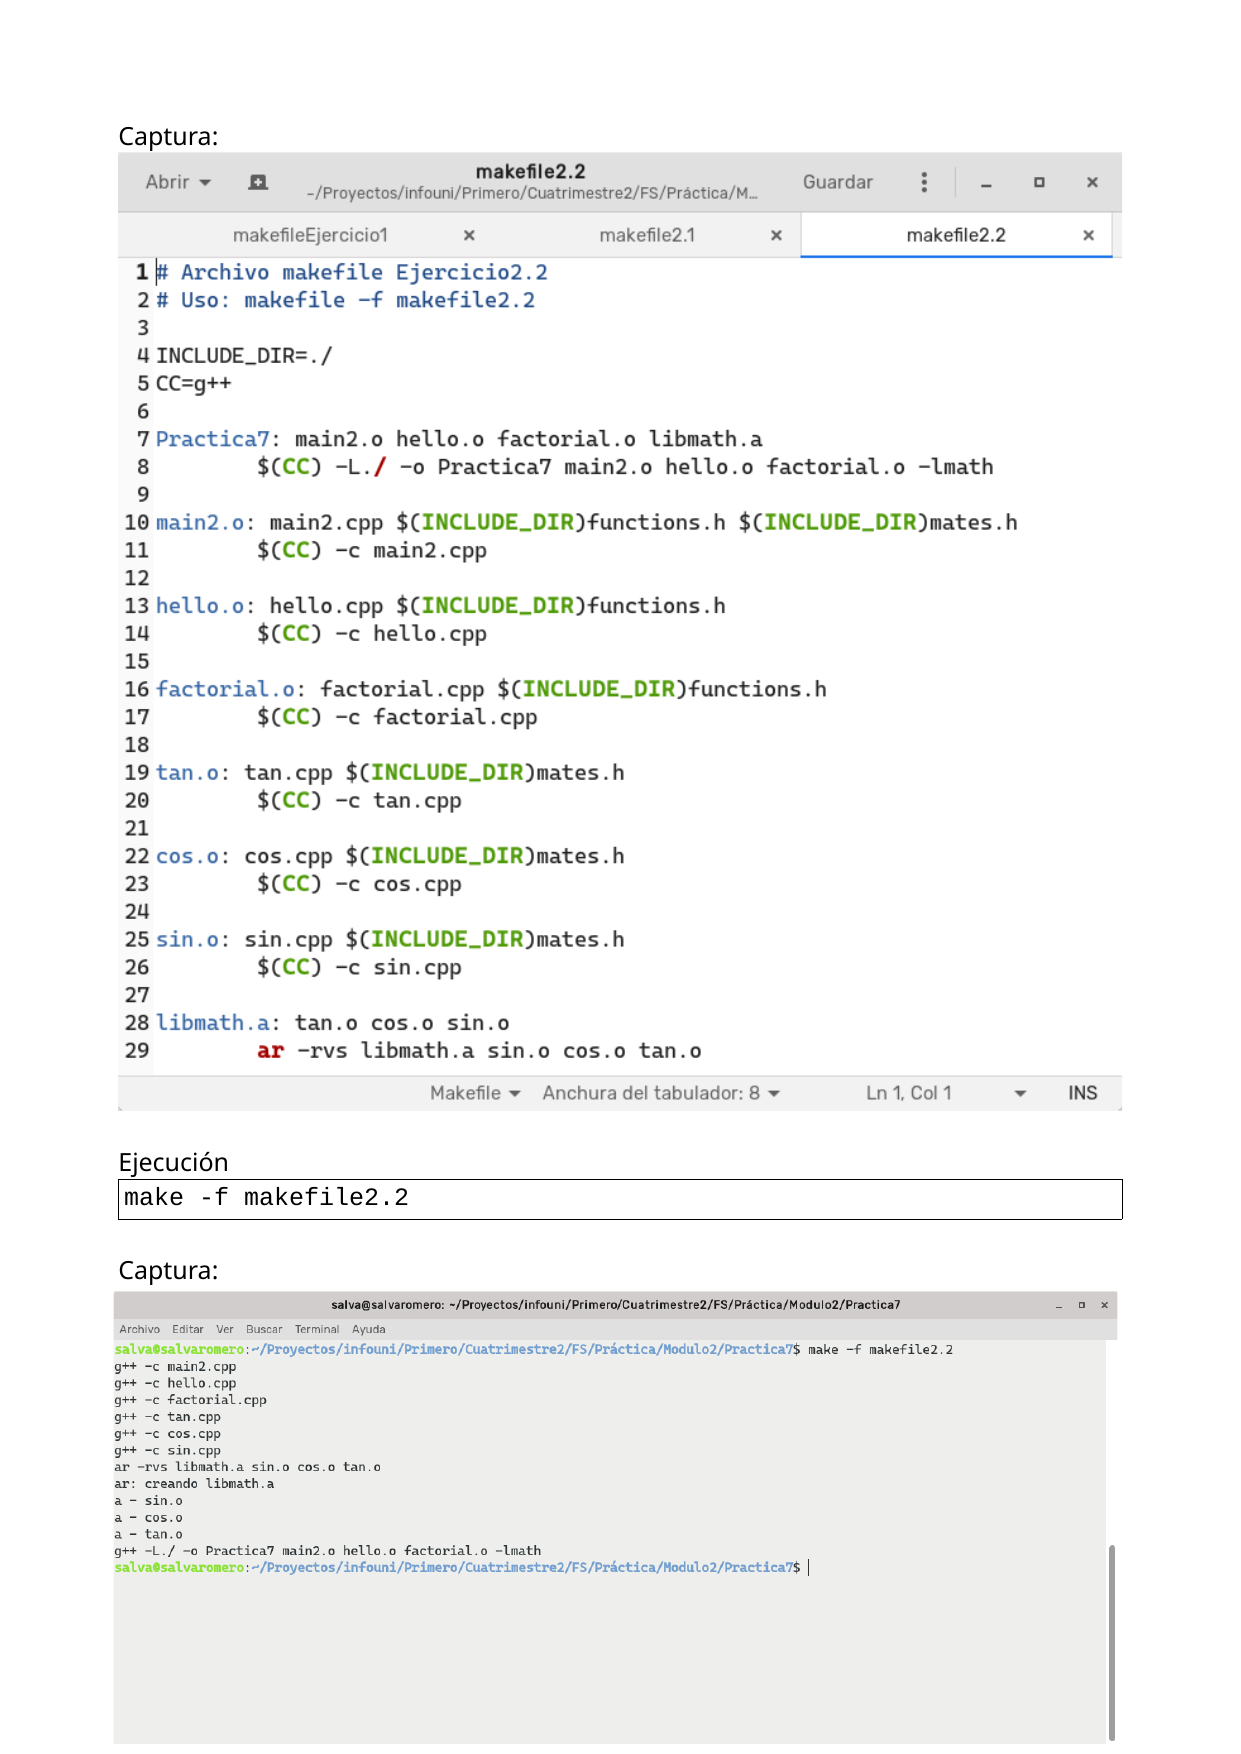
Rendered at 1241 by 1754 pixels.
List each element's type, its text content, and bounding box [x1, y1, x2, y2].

picture [113, 1291, 1118, 1744]
text Ejecución [118, 1145, 1122, 1179]
table_header make -f makefile2.2 [119, 1180, 1122, 1219]
picture [118, 152, 1123, 1111]
text Captura: [118, 118, 1122, 152]
text Captura: [118, 1253, 1122, 1287]
